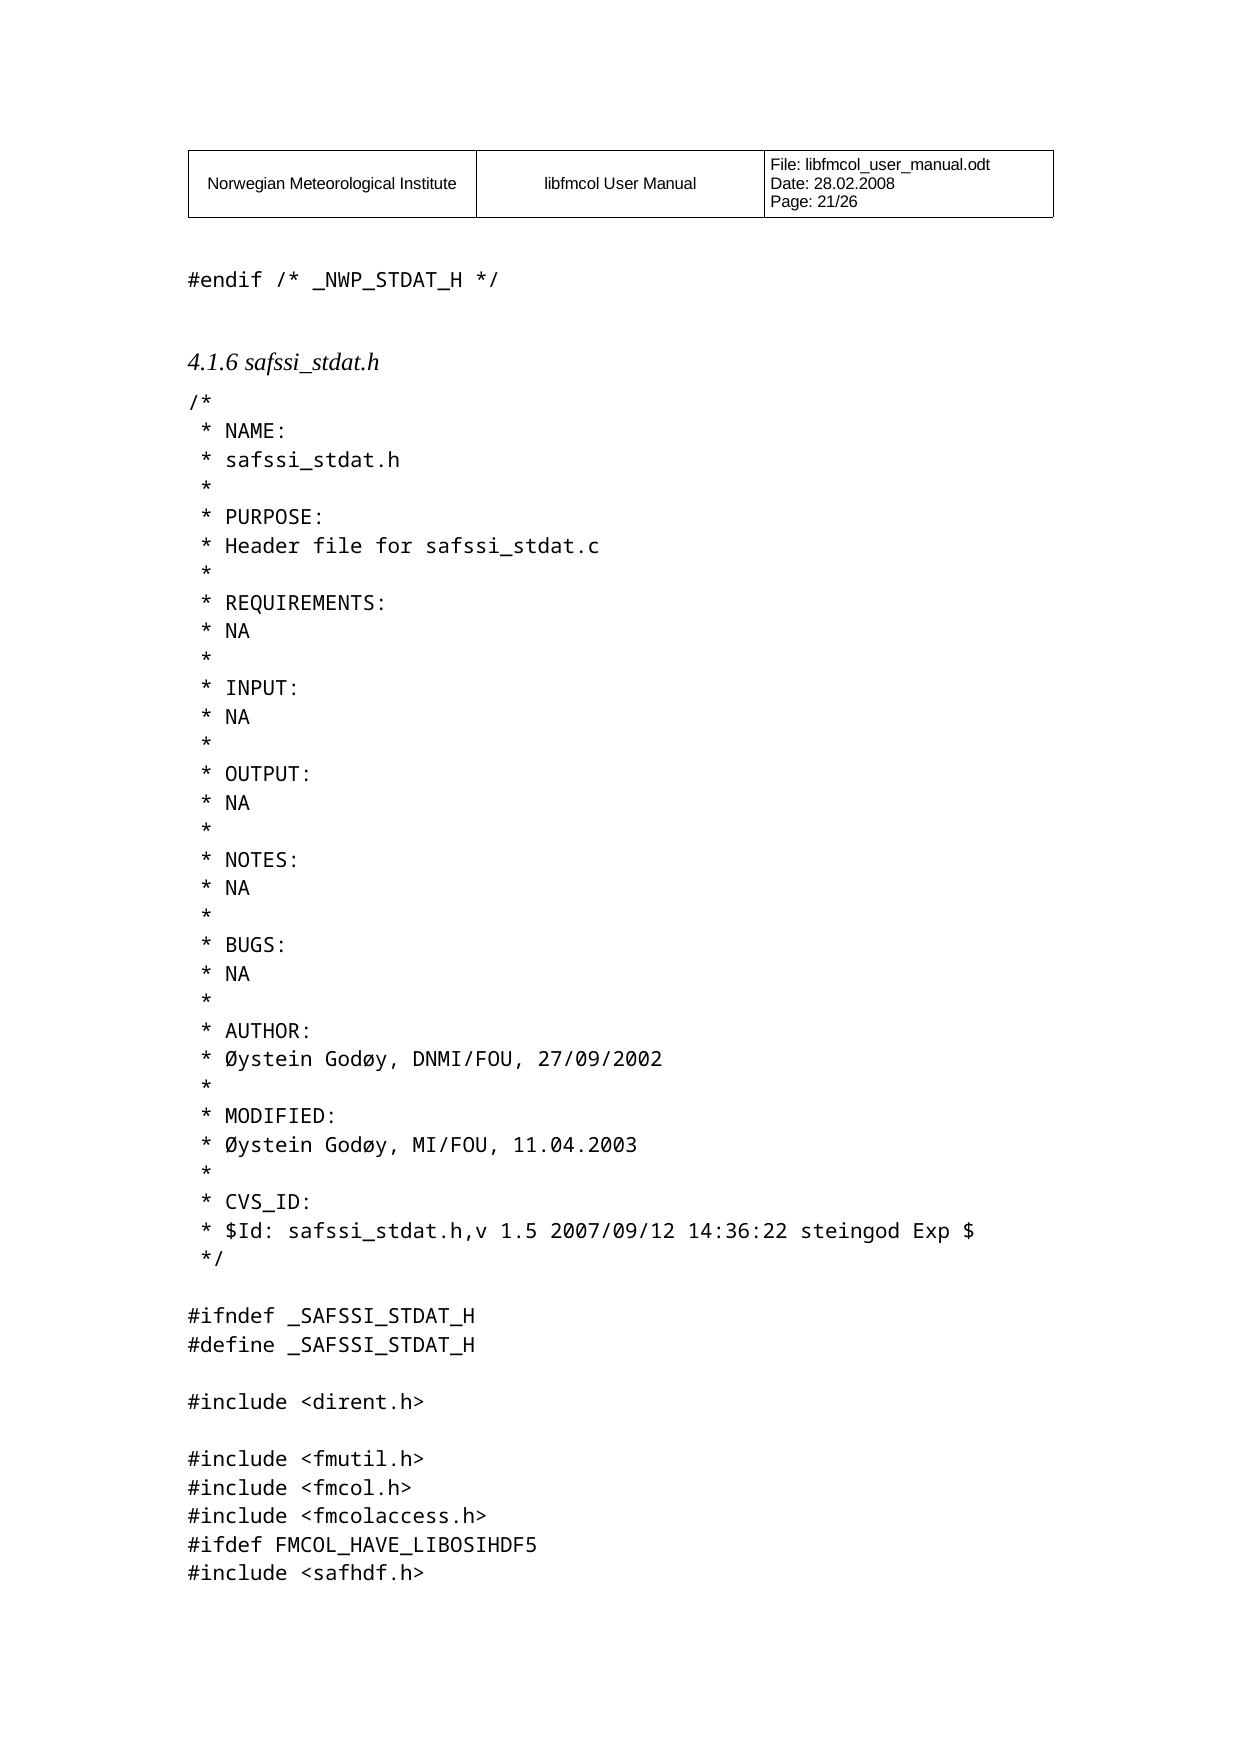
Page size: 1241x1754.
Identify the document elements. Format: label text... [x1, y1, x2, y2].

text * REQUIREMENTS: [187, 588, 1053, 616]
text #define _SAFSSI_STDAT_H [187, 1330, 1053, 1358]
text #include <dirent.h> [187, 1387, 1053, 1415]
text #ifdef FMCOL_HAVE_LIBOSIHDF5 [187, 1529, 1053, 1558]
text * [187, 645, 1053, 673]
subtitle safssi_stdat.h [187, 347, 1053, 375]
text #include <safhdf.h> [187, 1558, 1053, 1587]
text #include <fmutil.h> [187, 1444, 1053, 1472]
text * MODIFIED: [187, 1101, 1053, 1130]
text * [187, 1073, 1053, 1101]
text #endif /* _NWP_STDAT_H */ [187, 265, 1053, 294]
text * safssi_stdat.h [187, 445, 1053, 473]
text * NA [187, 616, 1053, 645]
text * NAME: [187, 416, 1053, 445]
text * Øystein Godøy, MI/FOU, 11.04.2003 [187, 1130, 1053, 1158]
text * [187, 816, 1053, 844]
text * Øystein Godøy, DNMI/FOU, 27/09/2002 [187, 1044, 1053, 1073]
text */ [187, 1244, 1053, 1273]
text * INPUT: [187, 673, 1053, 702]
text * BUGS: [187, 930, 1053, 959]
text * [187, 902, 1053, 930]
text * OUTPUT: [187, 759, 1053, 787]
text * $Id: safssi_stdat.h,v 1.5 2007/09/12 14:36:22 steingod Exp $ [187, 1216, 1053, 1244]
text * [187, 1158, 1053, 1187]
text * Header file for safssi_stdat.c [187, 531, 1053, 559]
text * AUTHOR: [187, 1016, 1053, 1044]
text * NA [187, 873, 1053, 902]
text * [187, 987, 1053, 1016]
text * PURPOSE: [187, 502, 1053, 531]
text * [187, 559, 1053, 588]
text * CVS_ID: [187, 1187, 1053, 1216]
text #include <fmcolaccess.h> [187, 1501, 1053, 1529]
text /* [187, 388, 1053, 416]
text * [187, 473, 1053, 502]
text #include <fmcol.h> [187, 1472, 1053, 1501]
text #ifndef _SAFSSI_STDAT_H [187, 1301, 1053, 1330]
text * NA [187, 702, 1053, 730]
text * [187, 730, 1053, 759]
text * NA [187, 959, 1053, 987]
text * NOTES: [187, 844, 1053, 873]
text * NA [187, 787, 1053, 816]
